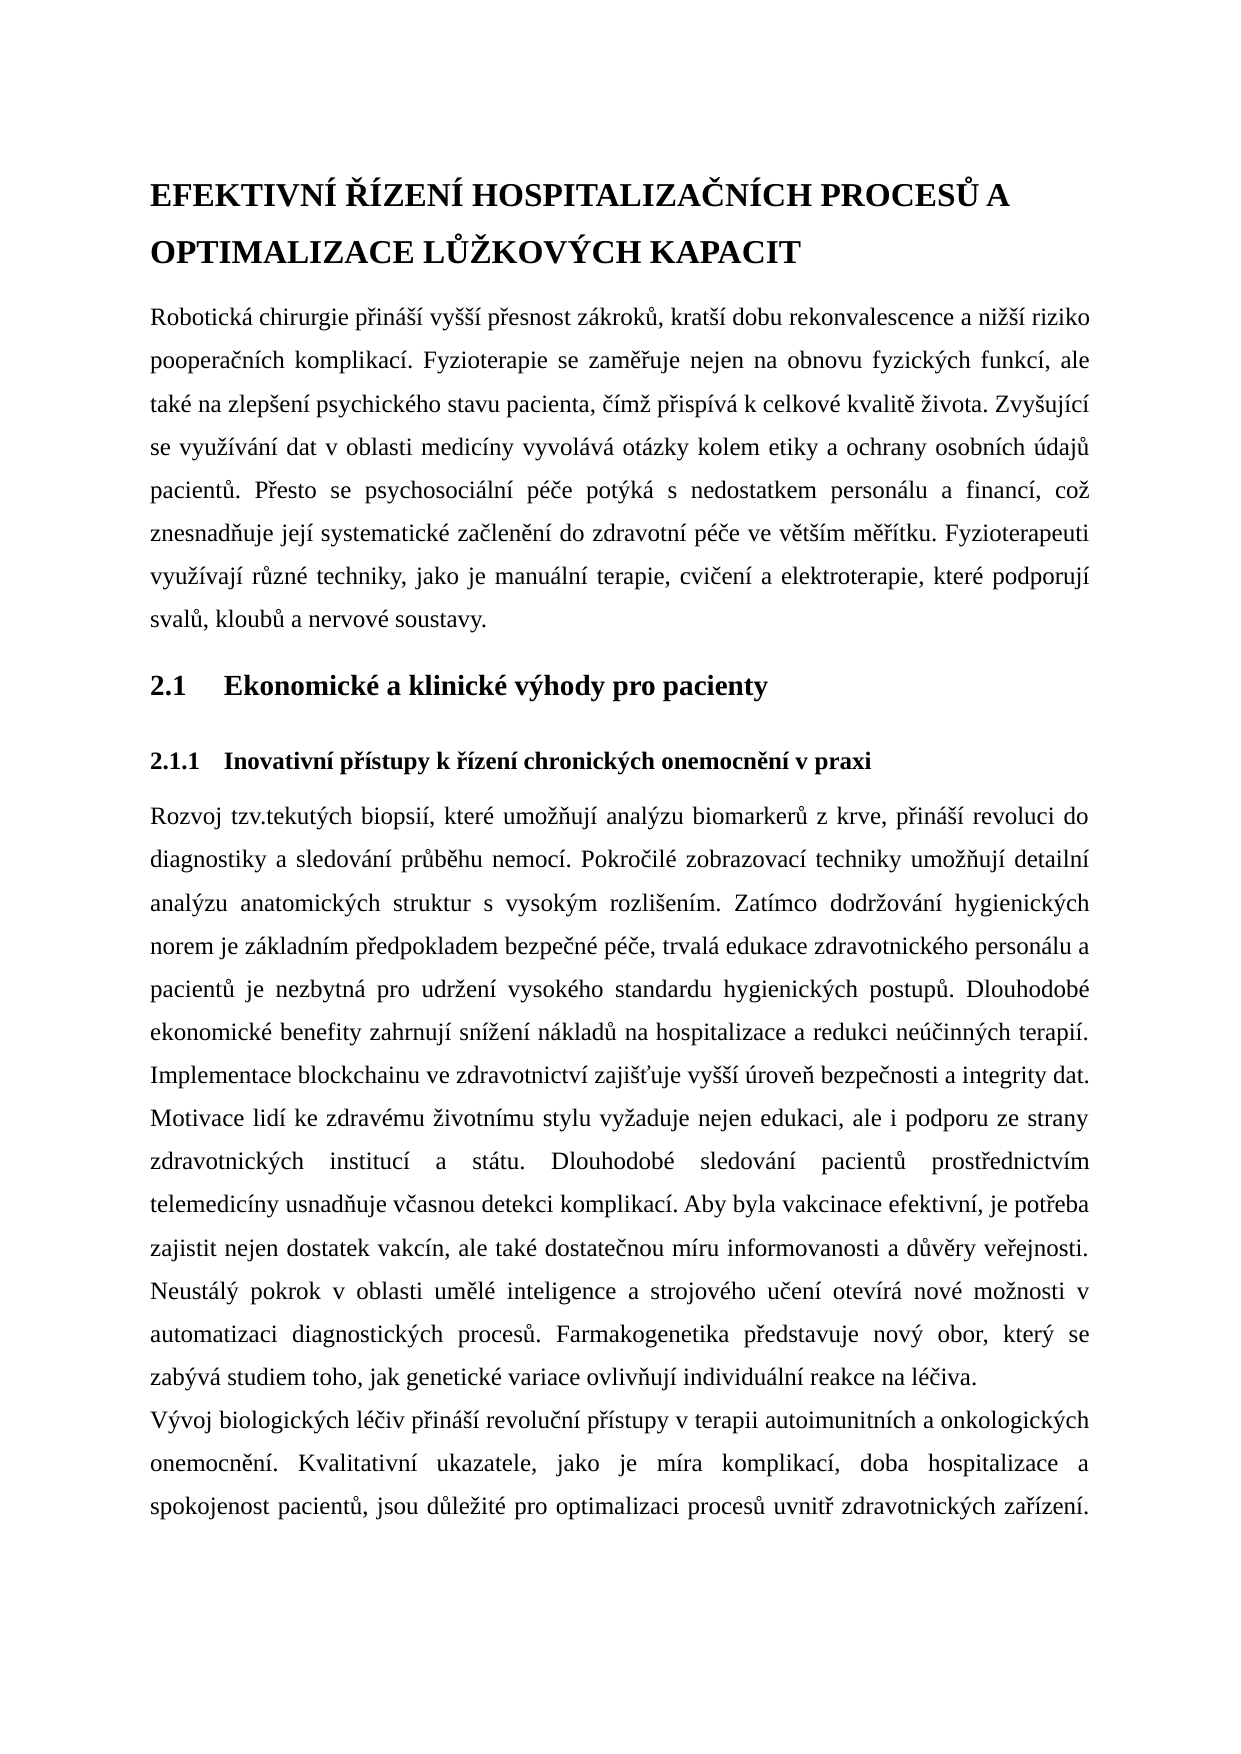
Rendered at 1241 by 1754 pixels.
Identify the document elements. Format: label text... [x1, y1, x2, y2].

text Vývoj biologických léčiv přináší revoluční přístupy v terapii autoimunitních a onkologických onemocnění. Kvalitativní ukazatele, jako je míra komplikací, doba hospitalizace a spokojenost pacientů, jsou důležité pro optimalizaci procesů uvnitř zdravotnických zařízení. [150, 1405, 1090, 1520]
text Rozvoj tzv.tekutých biopsií, které umožňují analýzu biomarkerů z krve, přináší revoluci do diagnostiky a sledování průběhu nemocí. Pokročilé zobrazovací techniky umožňují detailní analýzu anatomických struktur s vysokým rozlišením. Zatímco dodržování hygienických norem je základním předpokladem bezpečné péče, trvalá edukace zdravotnického personálu a pacientů je nezbytná pro udržení vysokého standardu hygienických postupů. Dlouhodobé ekonomické benefity zahrnují snížení nákladů na hospitalizace a redukci neúčinných terapií. Implementace blockchainu ve zdravotnictví zajišťuje vyšší úroveň bezpečnosti a integrity dat. [150, 801, 1090, 1089]
subtitle Inovativní přístupy k řízení chronických onemocnění v praxi [150, 746, 1090, 774]
subtitle Ekonomické a klinické výhody pro pacienty [150, 668, 1090, 702]
text Robotická chirurgie přináší [150, 302, 423, 331]
text vyšší přesnost zákroků, kratší dobu rekonvalescence a nižší riziko pooperačních komplikací. Fyzioterapie se zaměřuje nejen na obnovu fyzických funkcí, ale také na zlepšení psychického stavu pacienta, čímž přispívá k celkové kvalitě života. Zvyšující se využívání dat v oblasti medicíny vyvolává otázky kolem etiky a ochrany osobních údajů pacientů. Přesto se psychosociální péče potýká s nedostatkem personálu a financí, což znesnadňuje její systematické začlenění do zdravotní péče ve větším měřítku. Fyzioterapeuti využívají různé techniky, jako je manuální terapie, cvičení a elektroterapie, které podporují svalů, kloubů a nervové soustavy. [150, 302, 1090, 633]
text Motivace lidí ke zdravému životnímu stylu vyžaduje nejen edukaci, ale i podporu ze strany zdravotnických institucí a státu. Dlouhodobé sledování pacientů prostřednictvím telemedicíny usnadňuje včasnou detekci komplikací. Aby byla vakcinace efektivní, je potřeba zajistit nejen dostatek vakcín, ale také dostatečnou míru informovanosti a důvěry veřejnosti. Neustálý pokrok v oblasti umělé inteligence a strojového učení otevírá nové možnosti v automatizaci diagnostických procesů. Farmakogenetika představuje nový obor, který se zabývá studiem toho, jak genetické variace ovlivňují individuální reakce na léčiva. [150, 1103, 1090, 1391]
subtitle Efektivní řízení hospitalizačních procesů a optimalizace lůžkových kapacit [150, 175, 1090, 271]
